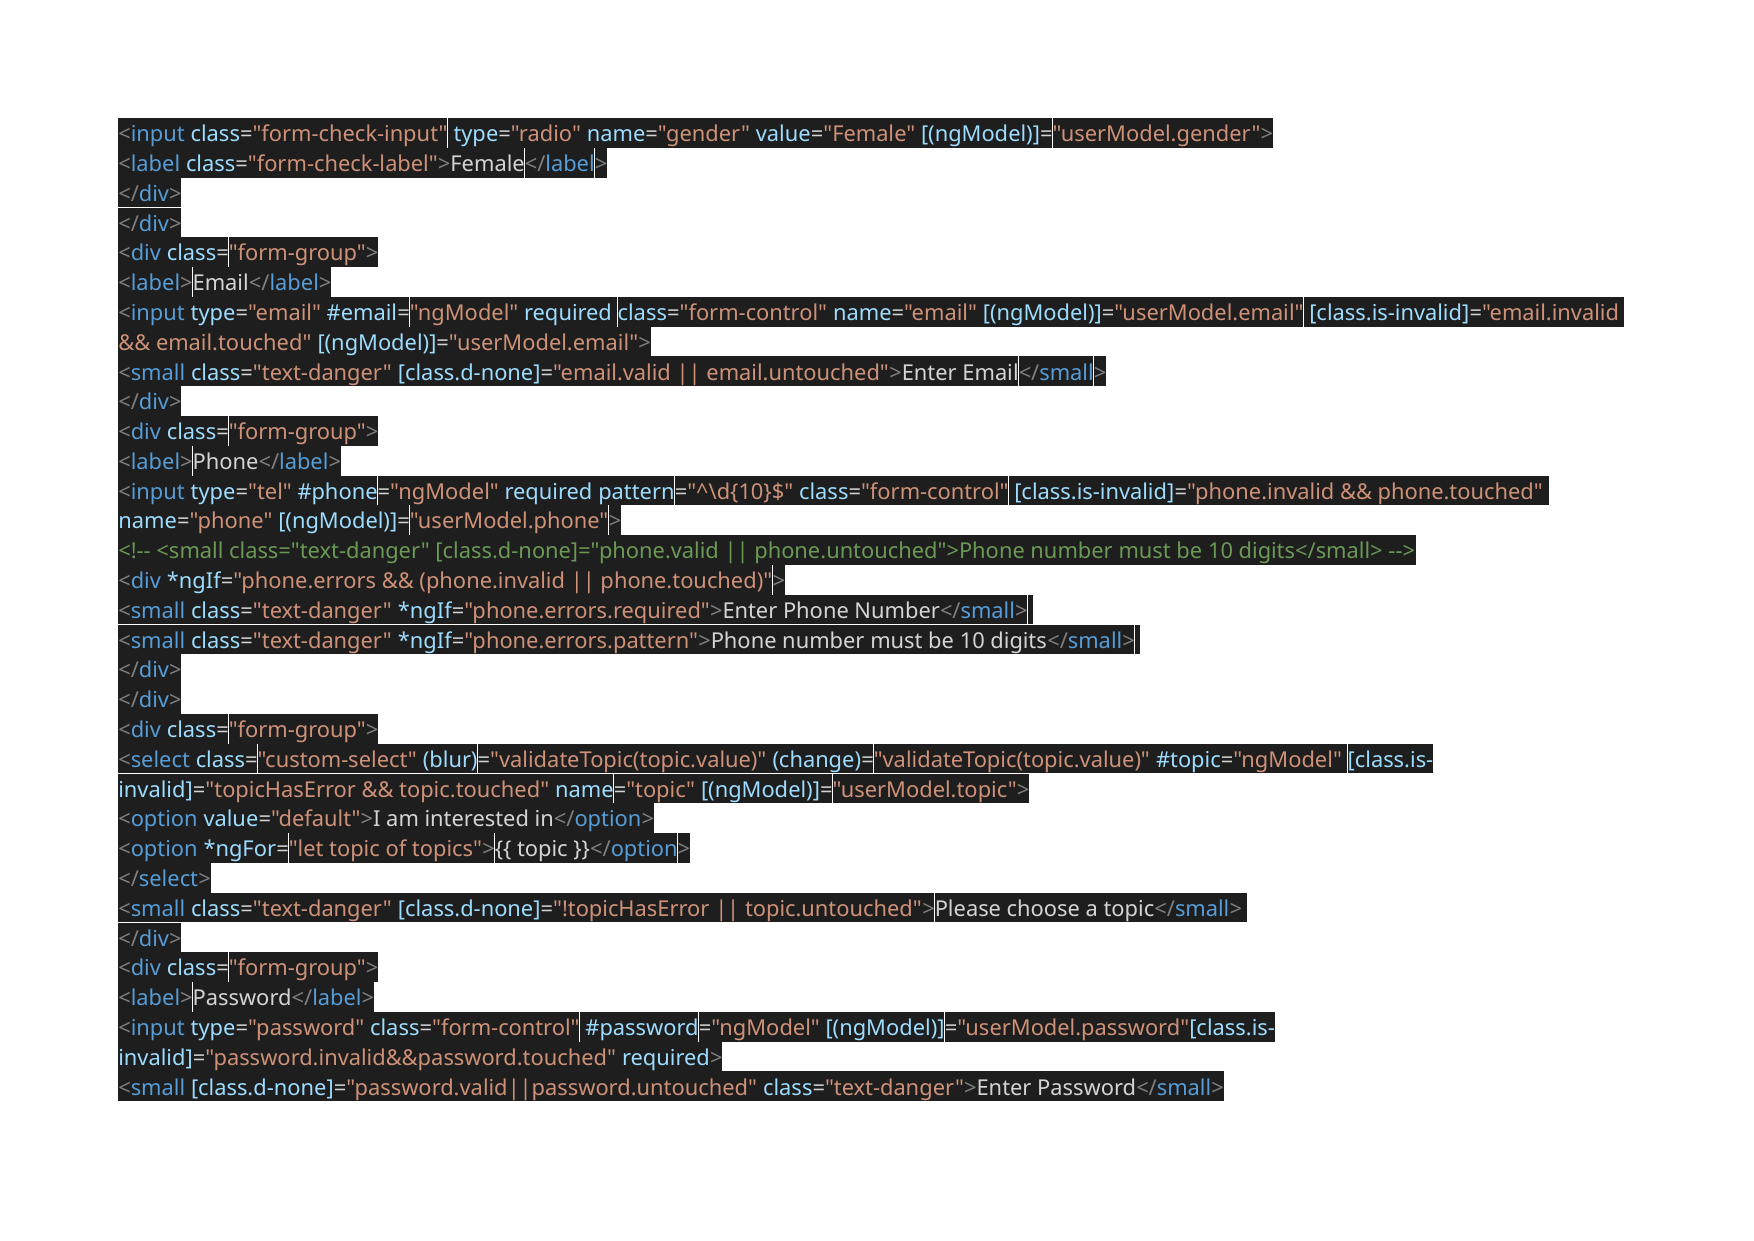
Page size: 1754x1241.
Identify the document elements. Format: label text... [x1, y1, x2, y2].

text <label>Password</label> [118, 982, 1636, 1012]
text </div> [118, 922, 1636, 952]
text <input class="form-check-input" type="radio" name="gender" value="Female" [(ngModel)]="userModel.gender"> [118, 118, 1636, 148]
text <input type="password" class="form-control" #password="ngModel" [(ngModel)]="userModel.password"[class.is-invalid]="password.invalid&&password.touched" required> [118, 1012, 1636, 1071]
text <small class="text-danger" *ngIf="phone.errors.required">Enter Phone Number</small> [118, 595, 1636, 624]
text </div> [118, 386, 1636, 416]
text <input type="tel" #phone="ngModel" required pattern="^\d{10}$" class="form-control" [class.is-invalid]="phone.invalid && phone.touched" name="phone" [(ngModel)]="userModel.phone"> [118, 476, 1636, 535]
text <option *ngFor="let topic of topics">{{ topic }}</option> [118, 833, 1636, 863]
text </div> [118, 684, 1636, 714]
text </select> [118, 863, 1636, 893]
text <!-- <small class="text-danger" [class.d-none]="phone.valid || phone.untouched">Phone number must be 10 digits</small> --> [118, 535, 1636, 565]
text <small class="text-danger" *ngIf="phone.errors.pattern">Phone number must be 10 digits</small> [118, 624, 1636, 654]
text <div class="form-group"> [118, 714, 1636, 744]
text <label>Phone</label> [118, 446, 1636, 476]
text </div> [118, 654, 1636, 684]
text <div class="form-group"> [118, 416, 1636, 446]
text <small [class.d-none]="password.valid||password.untouched" class="text-danger">Enter Password</small> [118, 1071, 1636, 1101]
text <label>Email</label> [118, 267, 1636, 297]
text <small class="text-danger" [class.d-none]="!topicHasError || topic.untouched">Please choose a topic</small> [118, 893, 1636, 922]
text <input type="email" #email="ngModel" required class="form-control" name="email" [(ngModel)]="userModel.email" [class.is-invalid]="email.invalid && email.touched" [(ngModel)]="userModel.email"> [118, 297, 1636, 356]
text <div class="form-group"> [118, 952, 1636, 982]
text <select class="custom-select" (blur)="validateTopic(topic.value)" (change)="validateTopic(topic.value)" #topic="ngModel" [class.is-invalid]="topicHasError && topic.touched" name="topic" [(ngModel)]="userModel.topic"> [118, 744, 1636, 803]
text </div> [118, 207, 1636, 237]
text <div *ngIf="phone.errors && (phone.invalid || phone.touched)"> [118, 565, 1636, 595]
text <option value="default">I am interested in</option> [118, 803, 1636, 833]
text </div> [118, 178, 1636, 207]
text <label class="form-check-label">Female</label> [118, 148, 1636, 178]
text <small class="text-danger" [class.d-none]="email.valid || email.untouched">Enter Email</small> [118, 356, 1636, 386]
text <div class="form-group"> [118, 237, 1636, 267]
